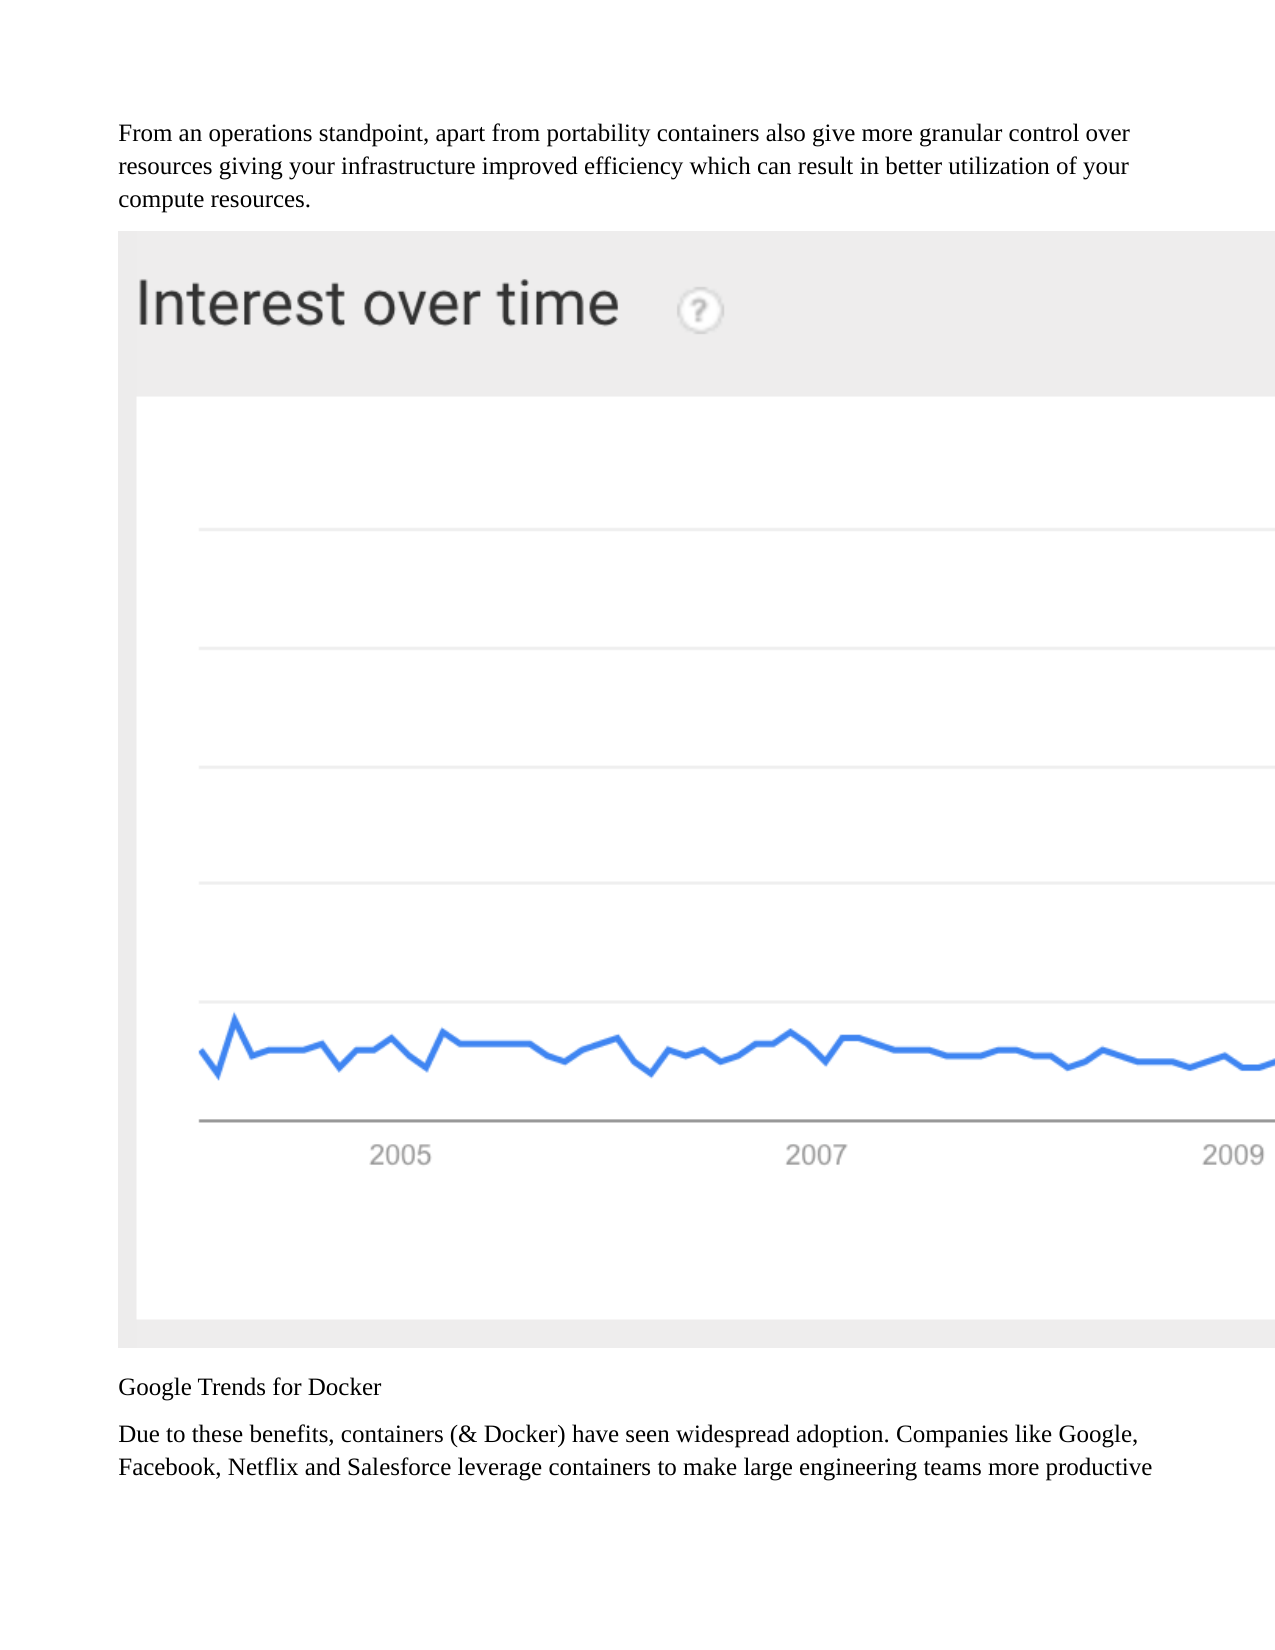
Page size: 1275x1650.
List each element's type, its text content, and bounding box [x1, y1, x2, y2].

text Due to these benefits, containers (& Docker) have seen widespread adoption. Companies like Google, Facebook, Netflix and Salesforce leverage containers to make large engineering teams more productive [118, 1419, 1157, 1481]
text From an operations standpoint, apart from portability containers also give more granular control over resources giving your infrastructure improved efficiency which can result in better utilization of your compute resources. [118, 118, 1157, 213]
text Google Trends for Docker [118, 1372, 1157, 1400]
picture [118, 231, 1275, 1348]
